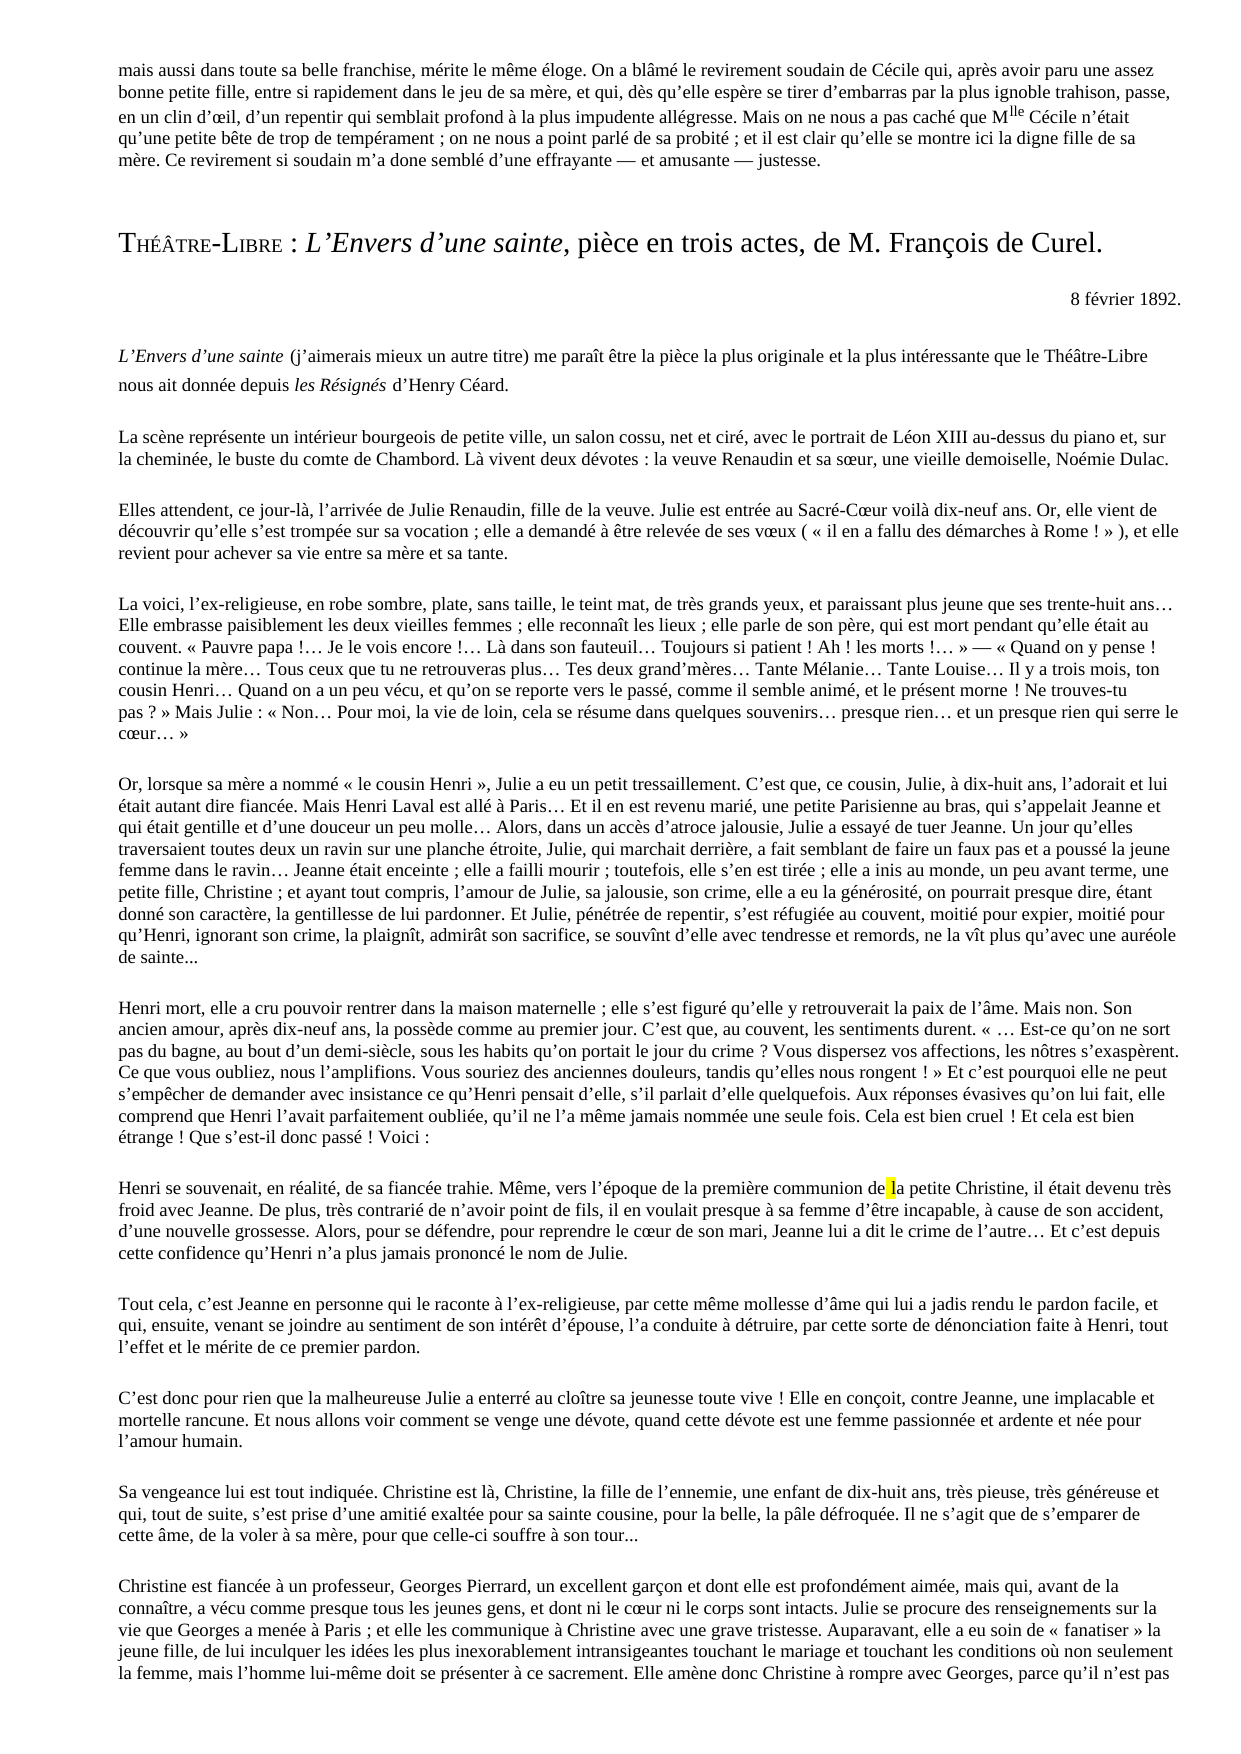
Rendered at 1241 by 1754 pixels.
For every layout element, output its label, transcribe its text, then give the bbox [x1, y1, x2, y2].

text Christine est fiancée à un professeur, Georges Pierrard, un excellent garçon et dont elle est profondément aimée, mais qui, avant de la connaître, a vécu comme presque tous les jeunes gens, et dont ni le cœur ni le corps sont intacts. Julie se procure des renseignements sur la vie que Georges a menée à Paris ; et elle les communique à Christine avec une grave tristesse. Auparavant, elle a eu soin de « fanatiser » la jeune fille, de lui inculquer les idées les plus inexorablement intransigeantes touchant le mariage et touchant les conditions où non seulement la femme, mais l’homme lui-même doit se présenter à ce sacrement. Elle amène donc Christine à rompre avec Georges, parce qu’il n’est pas [118, 1575, 1181, 1683]
text 8 février 1892. [118, 288, 1181, 309]
text Sa vengeance lui est tout indiquée. Christine est là, Christine, la fille de l’ennemie, une enfant de dix-huit ans, très pieuse, très généreuse et qui, tout de suite, s’est prise d’une amitié exaltée pour sa sainte cousine, pour la belle, la pâle défroquée. Il ne s’agit que de s’emparer de cette âme, de la voler à sa mère, pour que celle-ci souffre à son tour... [118, 1481, 1181, 1546]
text mais aussi dans toute sa belle franchise, mérite le même éloge. On a blâmé le revirement soudain de Cécile qui, après avoir paru une assez bonne petite fille, entre si rapidement dans le jeu de sa mère, et qui, dès qu’elle espère se tirer d’embarras par la plus ignoble trahison, passe, en un clin d’œil, d’un repentir qui semblait profond à la plus impudente allégresse. Mais on ne nous a pas caché que Mlle Cécile n’était qu’une petite bête de trop de tempérament ; on ne nous a point parlé de sa probité ; et il est clair qu’elle se montre ici la digne fille de sa mère. Ce revirement si soudain m’a done semblé d’une effrayante — et amusante — justesse. [118, 59, 1181, 170]
text La voici, l’ex-religieuse, en robe sombre, plate, sans taille, le teint mat, de très grands yeux, et paraissant plus jeune que ses trente-huit ans… Elle embrasse paisiblement les deux vieilles femmes ; elle reconnaît les lieux ; elle parle de son père, qui est mort pendant qu’elle était au couvent. « Pauvre papa !… Je le vois encore !… Là dans son fauteuil… Toujours si patient ! Ah ! les morts !… » — « Quand on y pense ! continue la mère… Tous ceux que tu ne retrouveras plus… Tes deux grand’mères… Tante Mélanie… Tante Louise… Il y a trois mois, ton cousin Henri… Quand on a un peu vécu, et qu’on se reporte vers le passé, comme il semble animé, et le présent morne ! Ne trouves-tu pas ? » Mais Julie : « Non… Pour moi, la vie de loin, cela se résume dans quelques souvenirs… presque rien… et un presque rien qui serre le cœur… » [118, 593, 1181, 744]
text Or, lorsque sa mère a nommé « le cousin Henri », Julie a eu un petit tressaillement. C’est que, ce cousin, Julie, à dix-huit ans, l’adorait et lui était autant dire fiancée. Mais Henri Laval est allé à Paris… Et il en est revenu marié, une petite Parisienne au bras, qui s’appelait Jeanne et qui était gentille et d’une douceur un peu molle… Alors, dans un accès d’atroce jalousie, Julie a essayé de tuer Jeanne. Un jour qu’elles traversaient toutes deux un ravin sur une planche étroite, Julie, qui marchait derrière, a fait semblant de faire un faux pas et a poussé la jeune femme dans le ravin… Jeanne était enceinte ; elle a failli mourir ; toutefois, elle s’en est tirée ; elle a inis au monde, un peu avant terme, une petite fille, Christine ; et ayant tout compris, l’amour de Julie, sa jalousie, son crime, elle a eu la générosité, on pourrait presque dire, étant donné son caractère, la gentillesse de lui pardonner. Et Julie, pénétrée de repentir, s’est réfugiée au couvent, moitié pour expier, moitié pour qu’Henri, ignorant son crime, la plaignît, admirât son sacrifice, se souvînt d’elle avec tendresse et remords, ne la vît plus qu’avec une auréole de sainte... [118, 773, 1181, 967]
subtitle Théâtre-Libre : L’Envers d’une sainte, pièce en trois actes, de M. François de Curel. [118, 225, 1181, 258]
text L’Envers d’une sainte (j’aimerais mieux un autre titre) me paraît être la pièce la plus originale et la plus intéressante que le Théâtre-Libre nous ait donnée depuis les Résignés d’Henry Céard. [118, 339, 1181, 396]
text Tout cela, c’est Jeanne en personne qui le raconte à l’ex-religieuse, par cette même mollesse d’âme qui lui a jadis rendu le pardon facile, et qui, ensuite, venant se joindre au sentiment de son intérêt d’épouse, l’a conduite à détruire, par cette sorte de dénonciation faite à Henri, tout l’effet et le mérite de ce premier pardon. [118, 1293, 1181, 1357]
text Henri se souvenait, en réalité, de sa fiancée trahie. Même, vers l’époque de la première communion de la petite Christine, il était devenu très froid avec Jeanne. De plus, très contrarié de n’avoir point de fils, il en voulait presque à sa femme d’être incapable, à cause de son accident, d’une nouvelle grossesse. Alors, pour se défendre, pour reprendre le cœur de son mari, Jeanne lui a dit le crime de l’autre… Et c’est depuis cette confidence qu’Henri n’a plus jamais prononcé le nom de Julie. [118, 1177, 1181, 1263]
text La scène représente un intérieur bourgeois de petite ville, un salon cossu, net et ciré, avec le portrait de Léon XIII au-dessus du piano et, sur la cheminée, le buste du comte de Chambord. Là vivent deux dévotes : la veuve Renaudin et sa sœur, une vieille demoiselle, Noémie Dulac. [118, 426, 1181, 469]
text C’est donc pour rien que la malheureuse Julie a enterré au cloître sa jeunesse toute vive ! Elle en conçoit, contre Jeanne, une implacable et mortelle rancune. Et nous allons voir comment se venge une dévote, quand cette dévote est une femme passionnée et ardente et née pour l’amour humain. [118, 1387, 1181, 1452]
text Henri mort, elle a cru pouvoir rentrer dans la maison maternelle ; elle s’est figuré qu’elle y retrouverait la paix de l’âme. Mais non. Son ancien amour, après dix-neuf ans, la possède comme au premier jour. C’est que, au couvent, les sentiments durent. « … Est-ce qu’on ne sort pas du bagne, au bout d’un demi-siècle, sous les habits qu’on portait le jour du crime ? Vous dispersez vos affections, les nôtres s’exaspèrent. Ce que vous oubliez, nous l’amplifions. Vous souriez des anciennes douleurs, tandis qu’elles nous rongent ! » Et c’est pourquoi elle ne peut s’empêcher de demander avec insistance ce qu’Henri pensait d’elle, s’il parlait d’elle quelquefois. Aux réponses évasives qu’on lui fait, elle comprend que Henri l’avait parfaitement oubliée, qu’il ne l’a même jamais nommée une seule fois. Cela est bien cruel ! Et cela est bien étrange ! Que s’est-il donc passé ! Voici : [118, 997, 1181, 1148]
text Elles attendent, ce jour-là, l’arrivée de Julie Renaudin, fille de la veuve. Julie est entrée au Sacré-Cœur voilà dix-neuf ans. Or, elle vient de découvrir qu’elle s’est trompée sur sa vocation ; elle a demandé à être relevée de ses vœux ( « il en a fallu des démarches à Rome ! » ), et elle revient pour achever sa vie entre sa mère et sa tante. [118, 498, 1181, 563]
